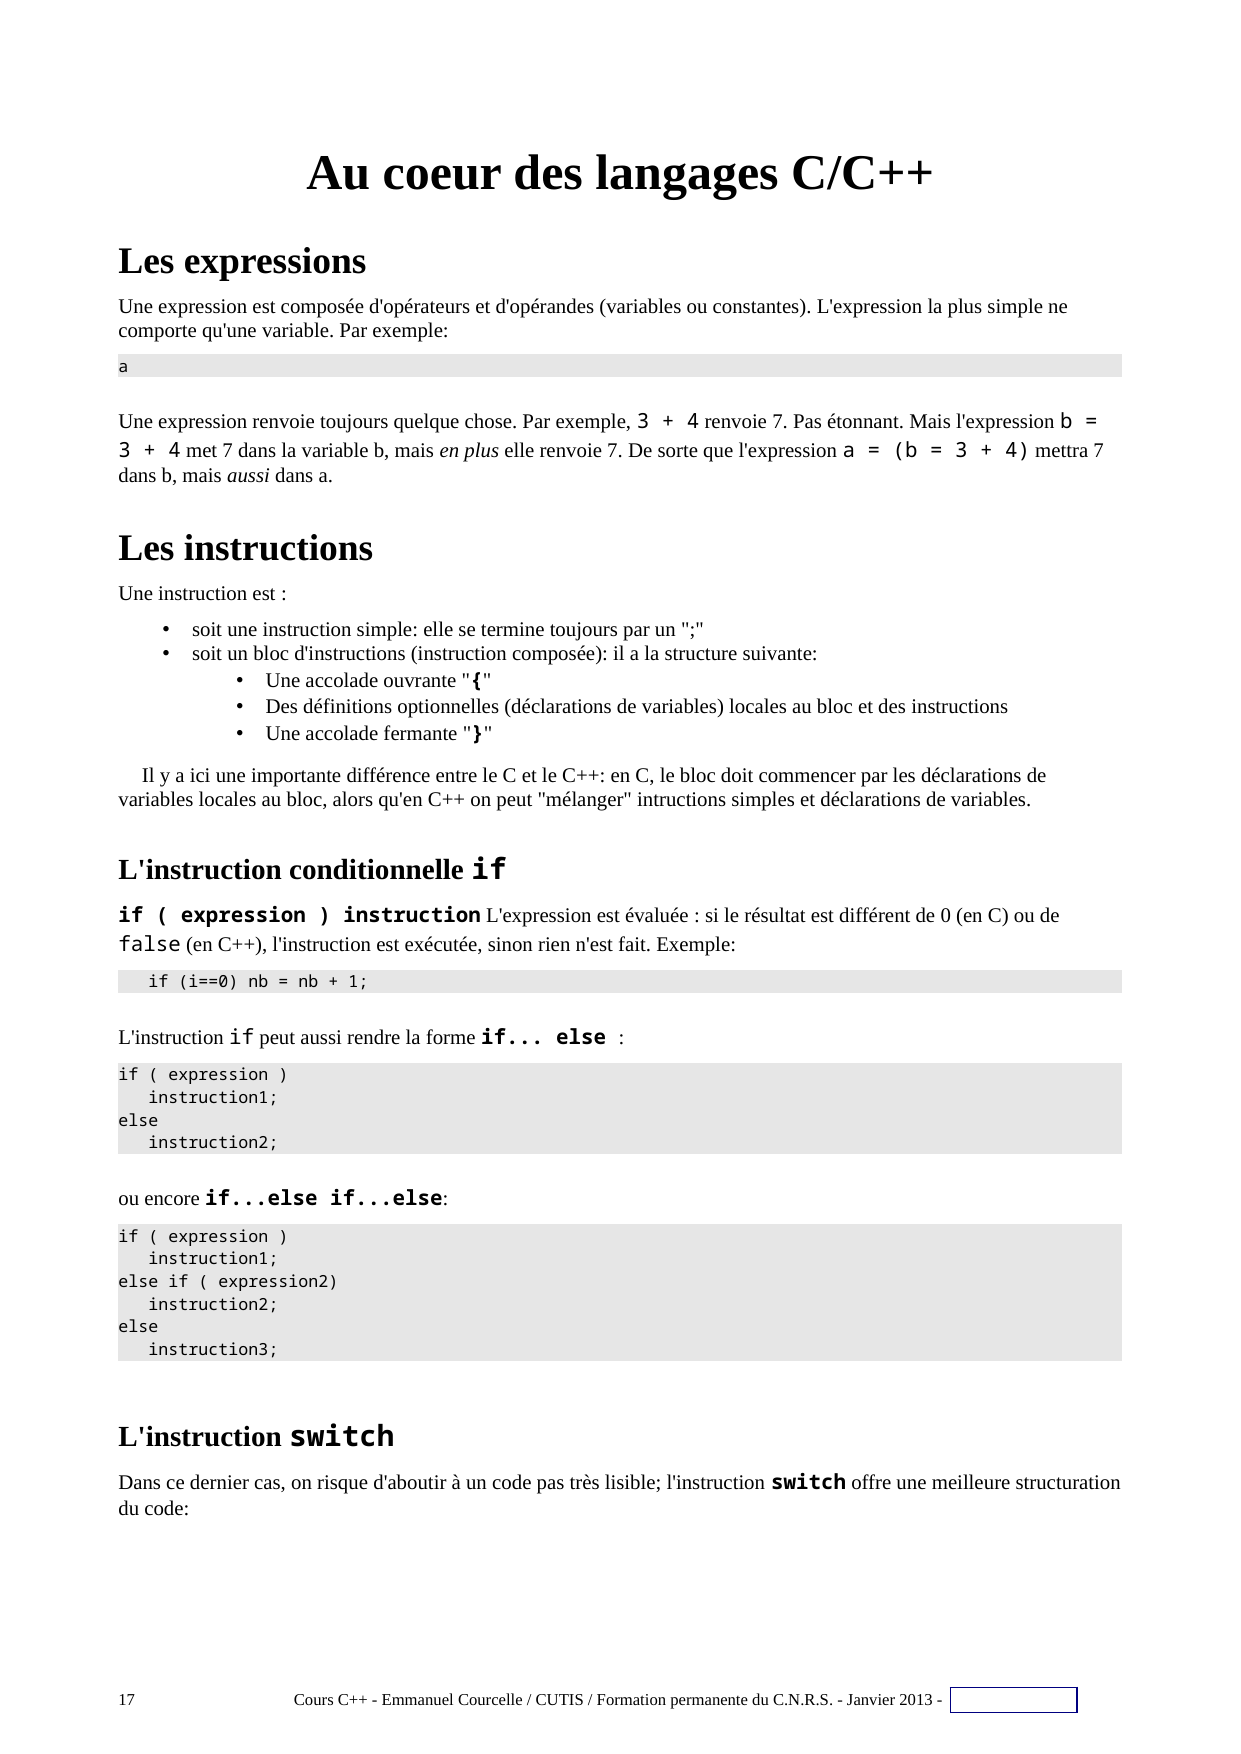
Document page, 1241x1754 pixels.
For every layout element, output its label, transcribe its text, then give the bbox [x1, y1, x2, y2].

subtitle L'instruction conditionnelle if [118, 848, 1122, 888]
text else [118, 1108, 1122, 1131]
text Une instruction est : [118, 581, 1122, 605]
subtitle Les instructions [118, 525, 1122, 568]
list Une accolade fermante "}" [236, 718, 1122, 746]
text Dans ce dernier cas, on risque d'aboutir à un code pas très lisible; l'instruction switch offre une meilleure structuration du code: [118, 1467, 1122, 1520]
text instruction2; [118, 1292, 1122, 1315]
text a [118, 354, 1122, 377]
text Une expression est composée d'opérateurs et d'opérandes (variables ou constantes). L'expression la plus simple ne comporte qu'une variable. Par exemple: [118, 294, 1122, 342]
text L'instruction if peut aussi rendre la forme if... else : [118, 1022, 1122, 1051]
text instruction1; [118, 1086, 1122, 1108]
list soit un bloc d'instructions (instruction composée): il a la structure suivante: [162, 641, 1122, 665]
text instruction3; [118, 1338, 1122, 1361]
text Il y a ici une importante différence entre le C et le C++: en C, le bloc doit commencer par les déclarations de variables locales au bloc, alors qu'en C++ on peut "mélanger" intructions simples et déclarations de variables. [118, 759, 1122, 811]
text ou encore if...else if...else: [118, 1183, 1122, 1212]
subtitle Les expressions [118, 238, 1122, 281]
text else if ( expression2) [118, 1270, 1122, 1292]
text if ( expression ) [118, 1224, 1122, 1247]
list soit une instruction simple: elle se termine toujours par un ";" [162, 617, 1122, 641]
text if (i==0) nb = nb + 1; [118, 970, 1122, 993]
text instruction1; [118, 1247, 1122, 1270]
text if ( expression ) instruction L'expression est évaluée : si le résultat est différent de 0 (en C) ou de false (en C++), l'instruction est exécutée, sinon rien n'est fait. Exemple: [118, 901, 1122, 957]
text else [118, 1315, 1122, 1338]
list Des définitions optionnelles (déclarations de variables) locales au bloc et des instructions [236, 694, 1122, 718]
subtitle L'instruction switch [118, 1415, 1122, 1455]
list Une accolade ouvrante "{" [236, 665, 1122, 694]
text if ( expression ) [118, 1063, 1122, 1086]
subtitle Au coeur des langages C/C++ [118, 143, 1122, 201]
text Une expression renvoie toujours quelque chose. Par exemple, 3 + 4 renvoie 7. Pas étonnant. Mais l'expression b = 3 + 4 met 7 dans la variable b, mais en plus elle renvoie 7. De sorte que l'expression a = (b = 3 + 4) mettra 7 dans b, mais aussi dans a. [118, 407, 1122, 487]
text instruction2; [118, 1131, 1122, 1154]
